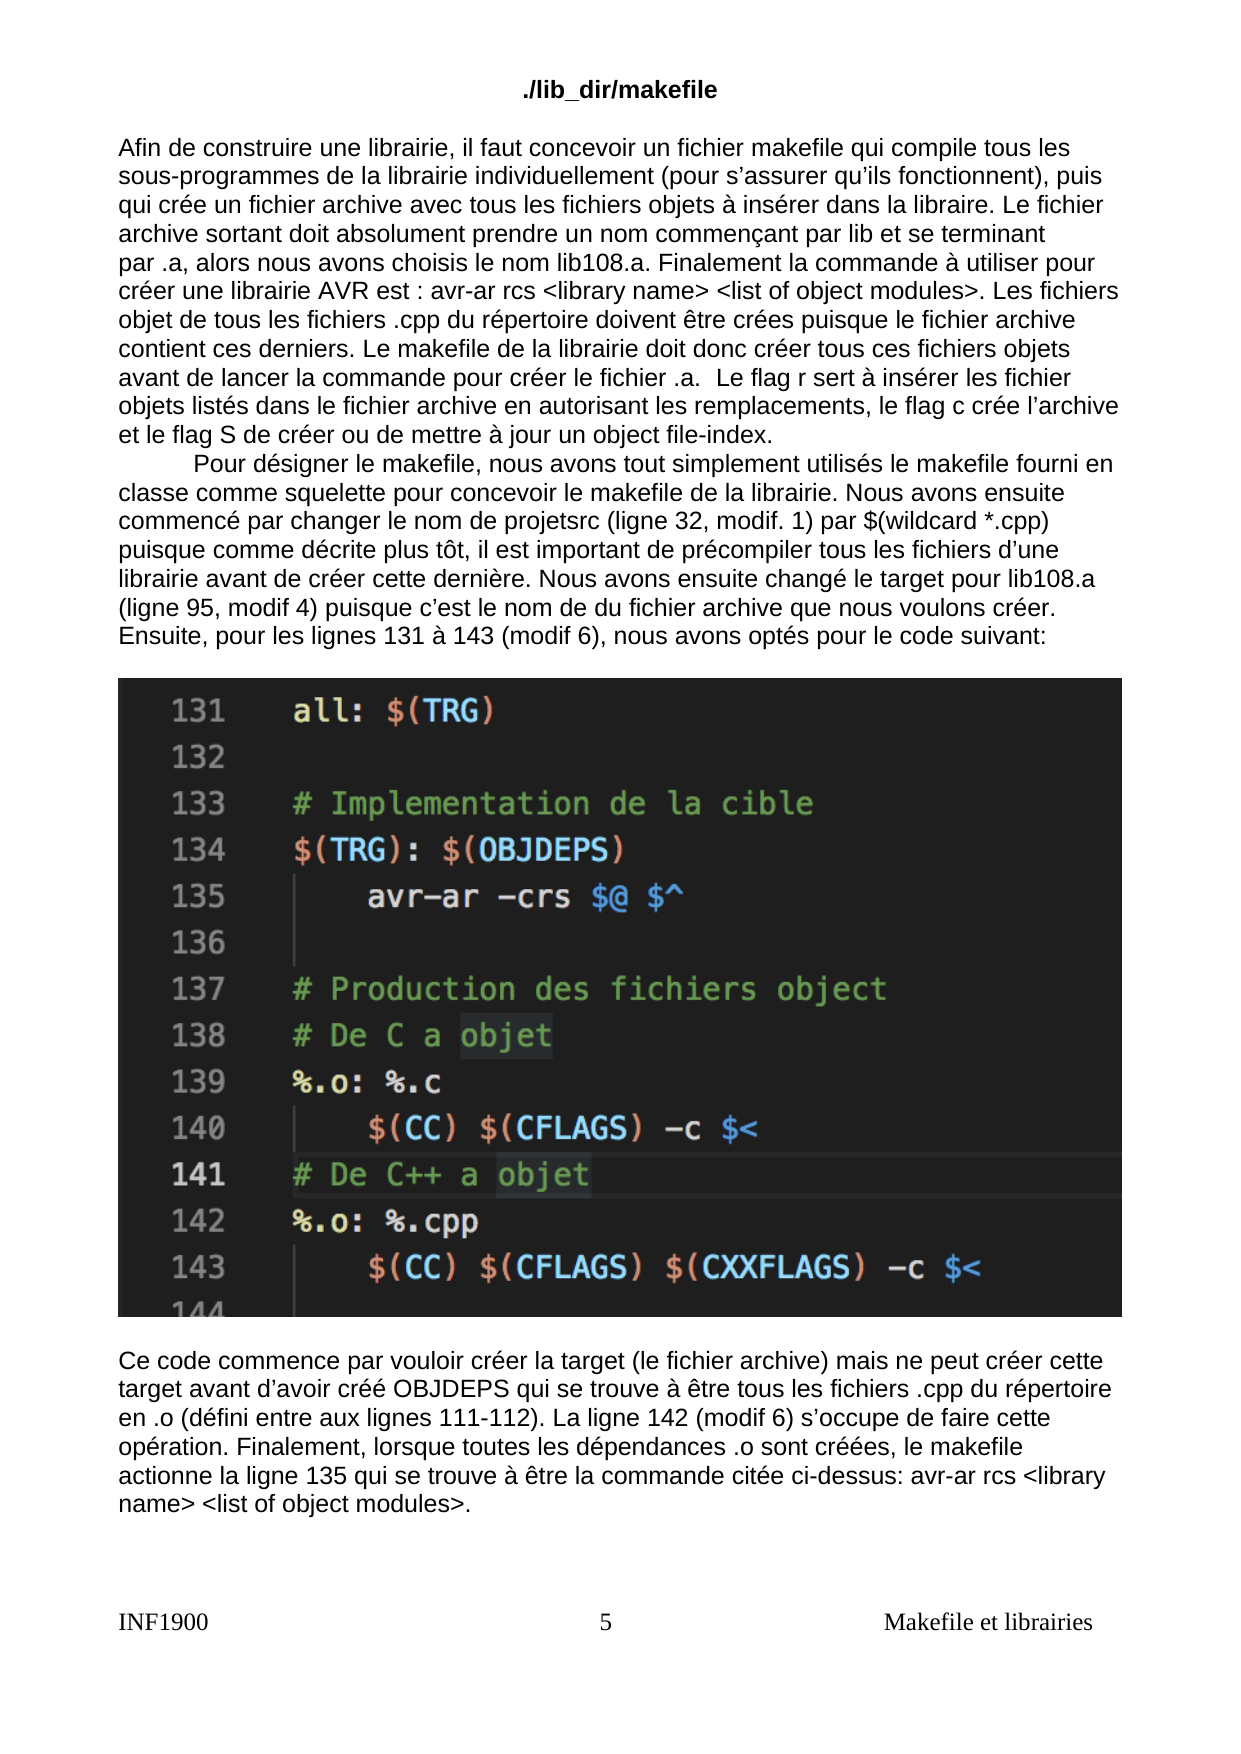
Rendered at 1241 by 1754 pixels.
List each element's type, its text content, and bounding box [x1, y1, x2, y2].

picture [118, 678, 1122, 1317]
text Pour désigner le makefile, nous avons tout simplement utilisés le makefile fourni en classe comme squelette pour concevoir le makefile de la librairie. Nous avons ensuite commencé par changer le nom de projetsrc (ligne 32, modif. 1) par $(wildcard *.cpp) puisque comme décrite plus tôt, il est important de précompiler tous les fichiers d’une librairie avant de créer cette dernière. Nous avons ensuite changé le target pour lib108.a (ligne 95, modif 4) puisque c’est le nom de du fichier archive que nous voulons créer. Ensuite, pour les lignes 131 à 143 (modif 6), nous avons optés pour le code suivant: [118, 449, 1122, 650]
text Afin de construire une librairie, il faut concevoir un fichier makefile qui compile tous les sous-programmes de la librairie individuellement (pour s’assurer qu’ils fonctionnent), puis qui crée un fichier archive avec tous les fichiers objets à insérer dans la libraire. Le fichier archive sortant doit absolument prendre un nom commençant par lib et se terminant par .a, alors nous avons choisis le nom lib108.a. Finalement la commande à utiliser pour créer une librairie AVR est : avr-ar rcs <library name> <list of object modules>. Les fichiers objet de tous les fichiers .cpp du répertoire doivent être crées puisque le fichier archive contient ces derniers. Le makefile de la librairie doit donc créer tous ces fichiers objets avant de lancer la commande pour créer le fichier .a. Le flag r sert à insérer les fichier objets listés dans le fichier archive en autorisant les remplacements, le flag c crée l’archive et le flag S de créer ou de mettre à jour un object file-index. [118, 132, 1122, 449]
text ./lib_dir/makefile [118, 75, 1122, 104]
text Ce code commence par vouloir créer la target (le fichier archive) mais ne peut créer cette target avant d’avoir créé OBJDEPS qui se trouve à être tous les fichiers .cpp du répertoire en .o (défini entre aux lignes 111-112). La ligne 142 (modif 6) s’occupe de faire cette opération. Finalement, lorsque toutes les dépendances .o sont créées, le makefile actionne la ligne 135 qui se trouve à être la commande citée ci-dessus: avr-ar rcs <library name> <list of object modules>. [118, 1346, 1122, 1518]
